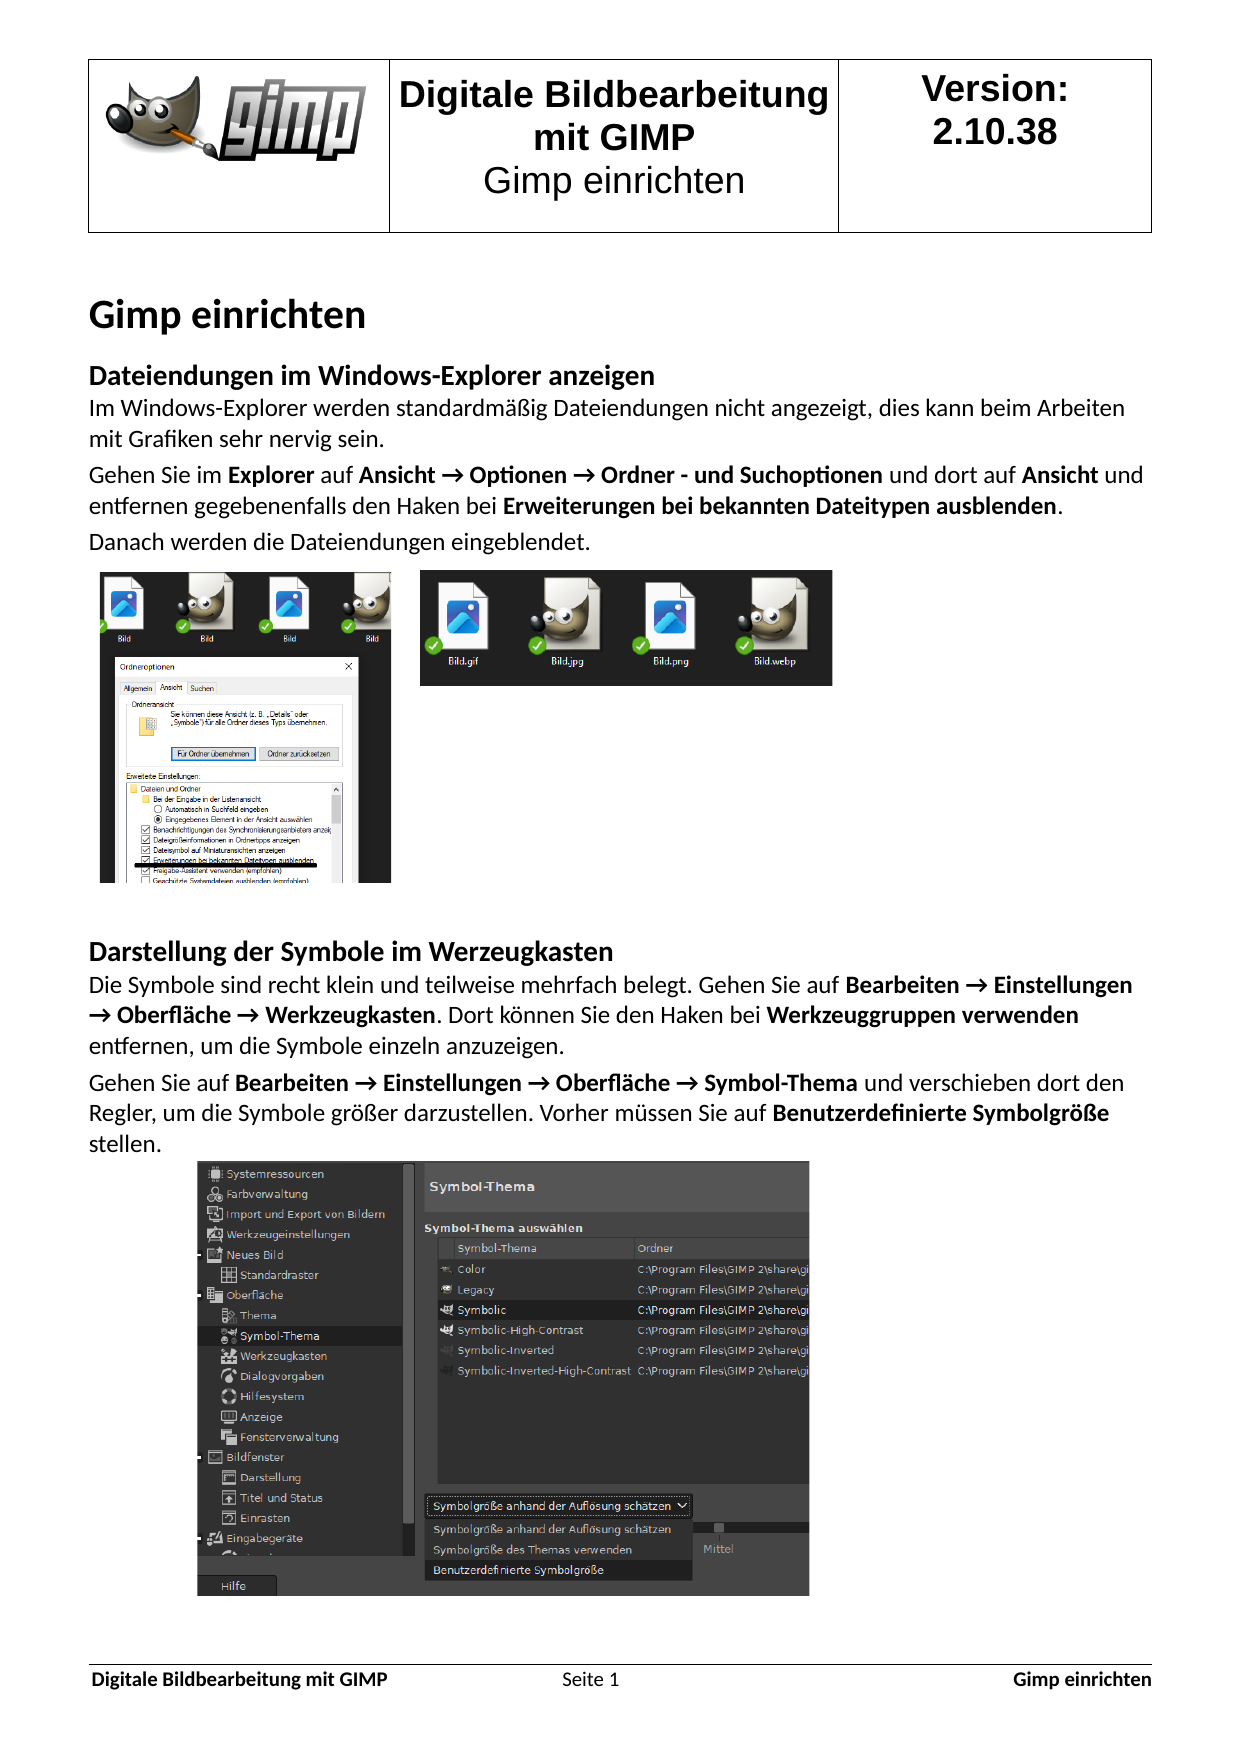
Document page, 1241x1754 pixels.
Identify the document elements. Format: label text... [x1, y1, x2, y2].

text Danach werden die Dateiendungen eingeblendet. [88, 527, 1152, 557]
subtitle Gimp einrichten [88, 288, 1152, 338]
picture [99, 572, 392, 883]
text Die Symbole sind recht klein und teilweise mehrfach belegt. Gehen Sie auf Bearbeiten → Einstellungen → Oberfläche → Werkzeugkasten. Dort können Sie den Haken bei Werkzeuggruppen verwenden entfernen, um die Symbole einzeln anzuzeigen. [88, 969, 1152, 1061]
picture [420, 570, 833, 686]
subtitle Dateiendungen im Windows-Explorer anzeigen [88, 357, 1152, 393]
text Gehen Sie auf Bearbeiten → Einstellungen → Oberfläche → Symbol-Thema und verschieben dort den Regler, um die Symbole größer darzustellen. Vorher müssen Sie auf Benutzerdefinierte Symbolgröße stellen. [88, 1067, 1152, 1158]
picture [197, 1161, 810, 1596]
text Gehen Sie im Explorer auf Ansicht → Optionen → Ordner - und Suchoptionen und dort auf Ansicht und entfernen gegebenenfalls den Haken bei Erweiterungen bei bekannten Dateitypen ausblenden. [88, 459, 1152, 521]
picture [94, 54, 384, 199]
subtitle Darstellung der Symbole im Werzeugkasten [88, 933, 1152, 969]
text Im Windows-Explorer werden standardmäßig Dateiendungen nicht angezeigt, dies kann beim Arbeiten mit Grafiken sehr nervig sein. [88, 393, 1152, 454]
